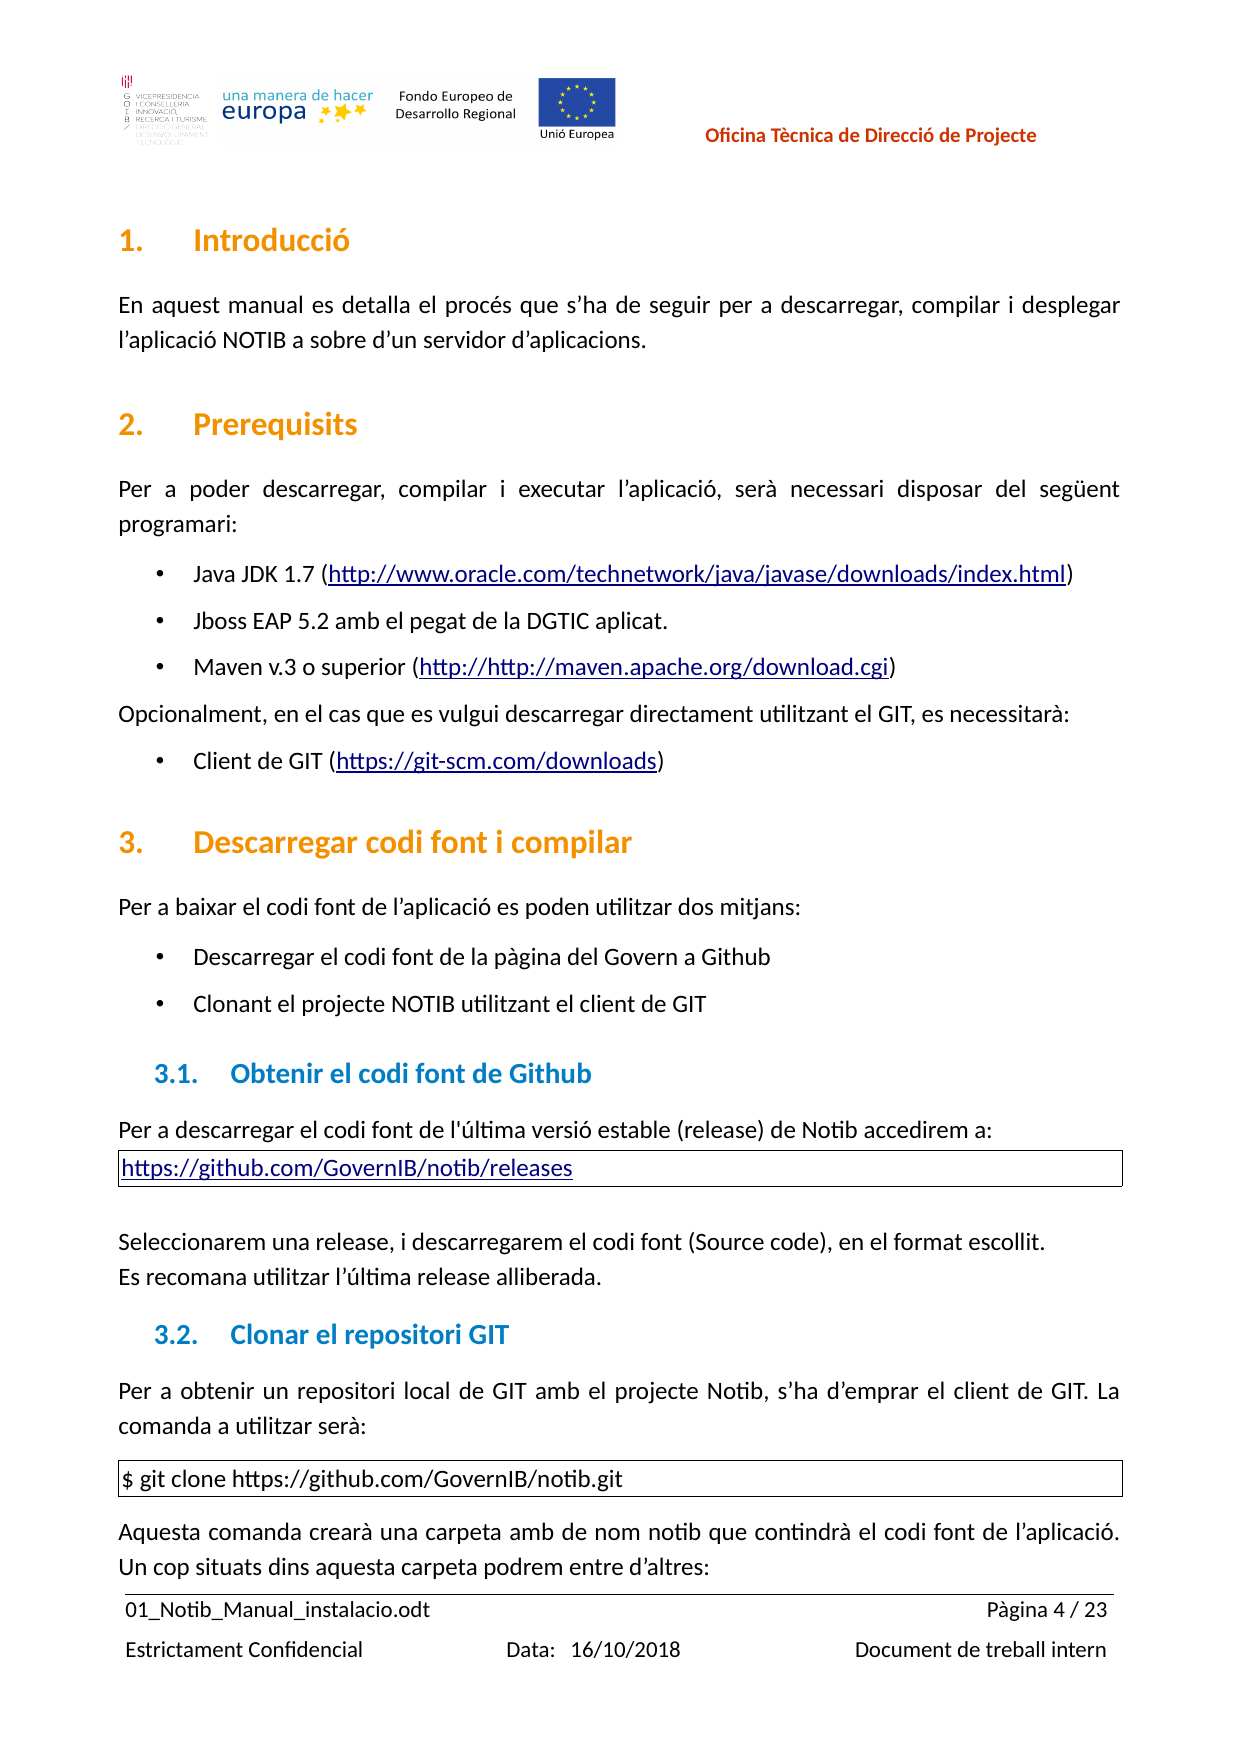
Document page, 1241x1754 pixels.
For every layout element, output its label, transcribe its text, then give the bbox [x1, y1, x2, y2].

text Opcionalment, en el cas que es vulgui descarregar directament utilitzant el GIT, es necessitarà: [118, 698, 1122, 729]
picture [219, 73, 621, 147]
list Jboss EAP 5.2 amb el pegat de la DGTIC aplicat. [156, 605, 1122, 635]
text Per a descarregar el codi font de l'última versió estable (release) de Notib accedirem a: [118, 1114, 1122, 1145]
text Per a obtenir un repositori local de GIT amb el projecte Notib, s’ha d’emprar el client de GIT. La comanda a utilitzar serà: [118, 1376, 1122, 1441]
text Per a poder descarregar, compilar i executar l’aplicació, serà necessari disposar del següent programari: [118, 473, 1122, 539]
text Seleccionarem una release, i descarregarem el codi font (Source code), en el format escollit. [118, 1226, 1122, 1256]
text En aquest manual es detalla el procés que s’ha de seguir per a descarregar, compilar i desplegar l’aplicació NOTIB a sobre d’un servidor d’aplicacions. [118, 289, 1122, 355]
list Descarregar el codi font de la pàgina del Govern a Github [156, 941, 1122, 972]
picture [118, 73, 213, 147]
subtitle Obtenir el codi font de Github [153, 1055, 1122, 1091]
list Clonant el projecte NOTIB utilitzant el client de GIT [156, 988, 1122, 1018]
text Aquesta comanda crearà una carpeta amb de nom notib que contindrà el codi font de l’aplicació. Un cop situats dins aquesta carpeta podrem entre d’altres: [118, 1516, 1122, 1581]
list Maven v.3 o superior (http://http://maven.apache.org/download.cgi) [156, 652, 1122, 682]
list Java JDK 1.7 (http://www.oracle.com/technetwork/java/javase/downloads/index.html) [156, 558, 1122, 588]
subtitle Descarregar codi font i compilar [118, 821, 1122, 862]
text https://github.com/GovernIB/notib/releases [119, 1151, 1122, 1186]
subtitle Clonar el repositori GIT [153, 1316, 1122, 1352]
text Per a baixar el codi font de l’aplicació es poden utilitzar dos mitjans: [118, 892, 1122, 922]
subtitle Introducció [118, 219, 1122, 260]
list Client de GIT (https://git-scm.com/downloads) [156, 745, 1122, 776]
text Es recomana utilitzar l’última release alliberada. [118, 1261, 1122, 1291]
text $ git clone https://github.com/GovernIB/notib.git [119, 1461, 1122, 1496]
subtitle Prerequisits [118, 403, 1122, 444]
